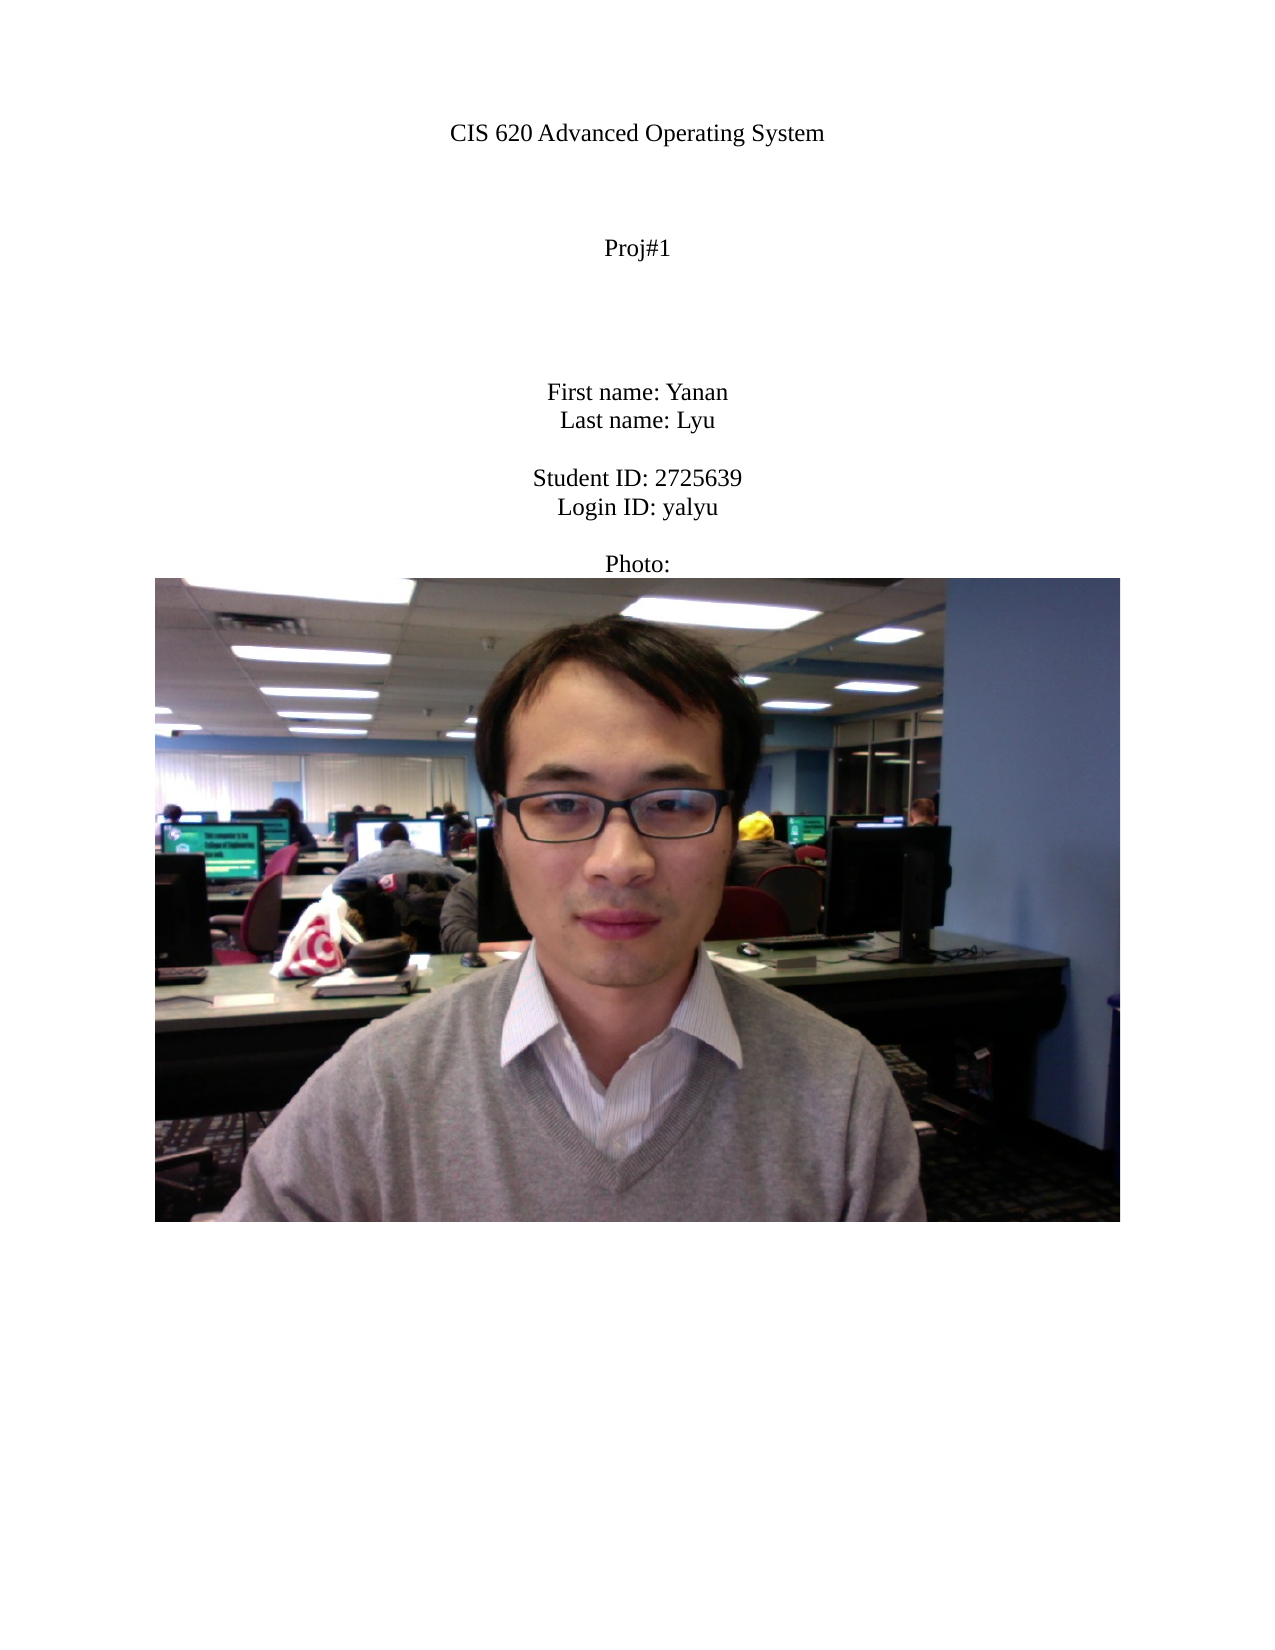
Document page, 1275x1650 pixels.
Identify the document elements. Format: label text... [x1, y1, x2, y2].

text Proj#1 [118, 233, 1157, 262]
text Login ID: yalyu [118, 492, 1157, 521]
picture [155, 578, 1121, 1222]
text Student ID: 2725639 [118, 463, 1157, 492]
text CIS 620 Advanced Operating System [118, 118, 1157, 147]
text First name: Yanan [118, 377, 1157, 406]
text Photo: [118, 549, 1157, 578]
text Last name: Lyu [118, 406, 1157, 434]
